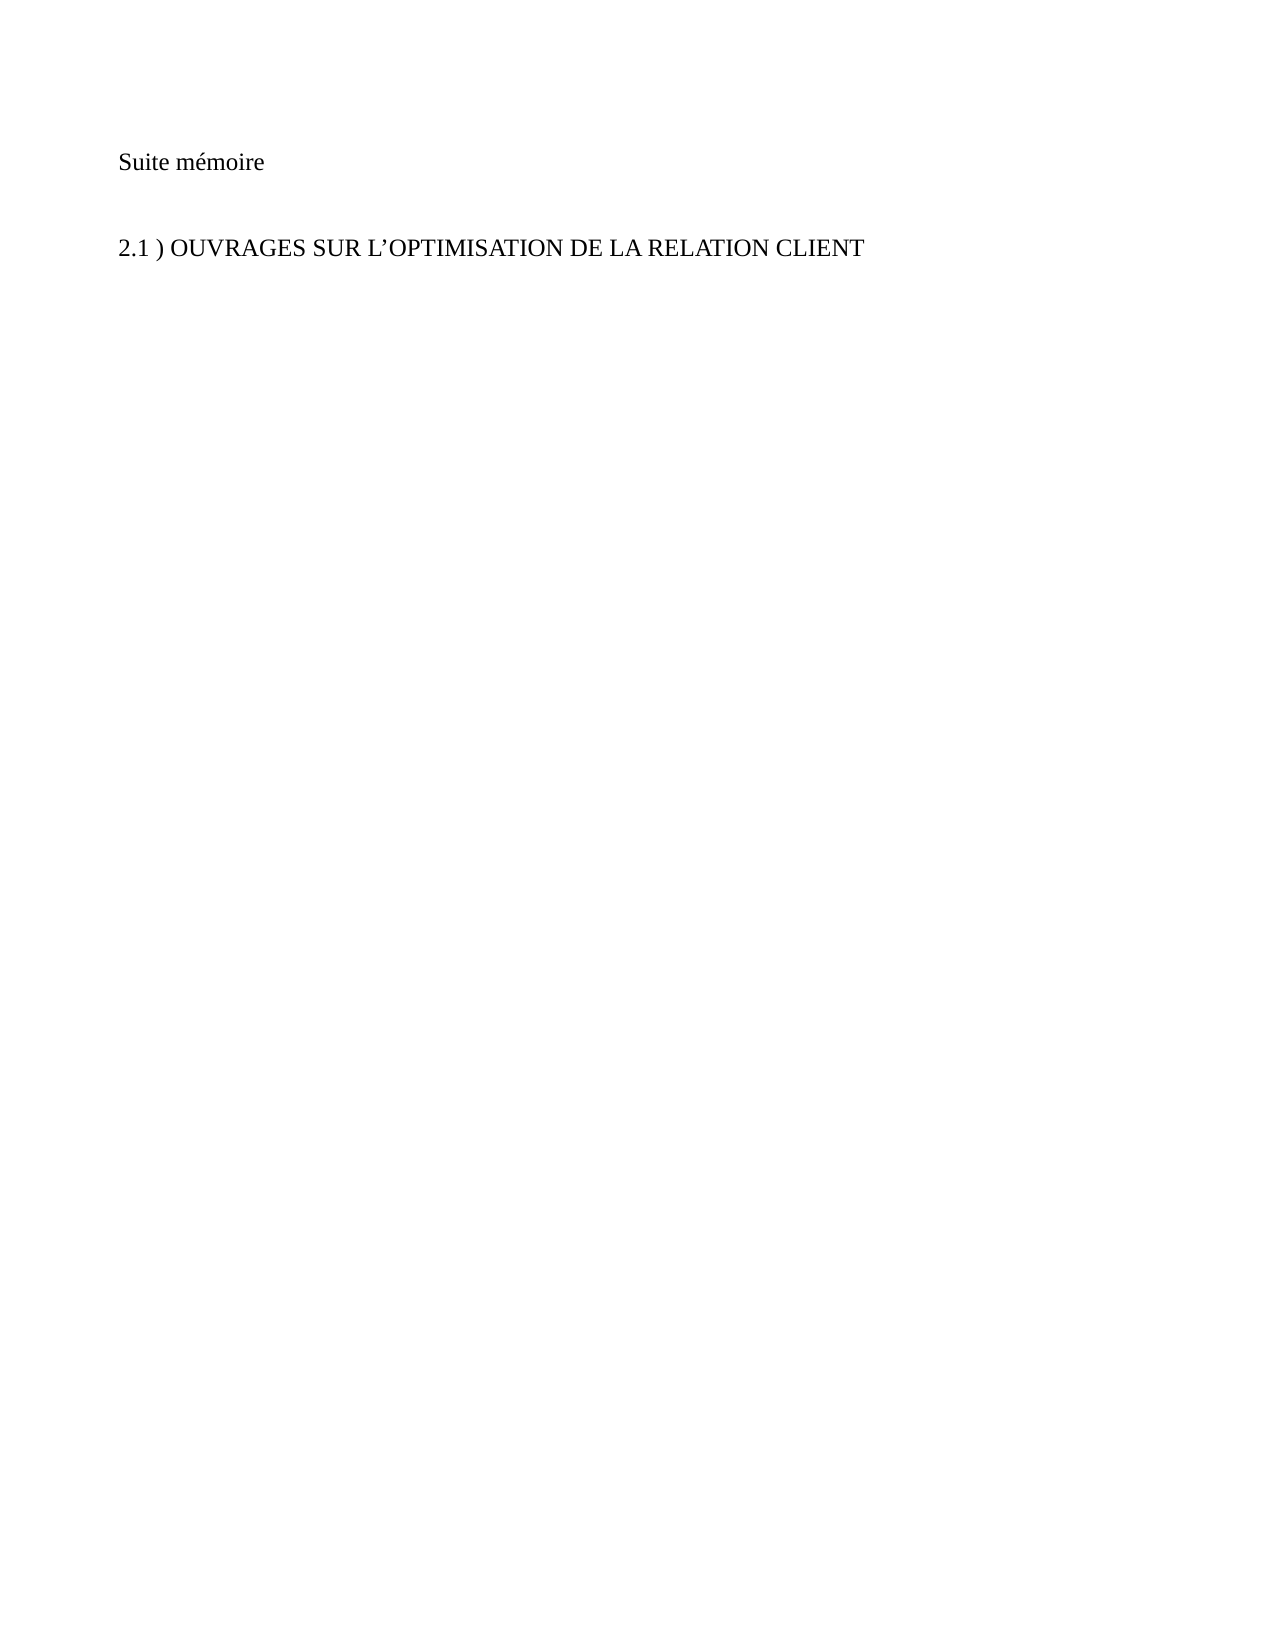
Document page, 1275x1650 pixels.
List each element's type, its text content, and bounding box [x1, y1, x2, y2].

text Suite mémoire [118, 147, 1157, 176]
text 2.1 ) OUVRAGES SUR L’OPTIMISATION DE LA RELATION CLIENT [118, 233, 1157, 262]
